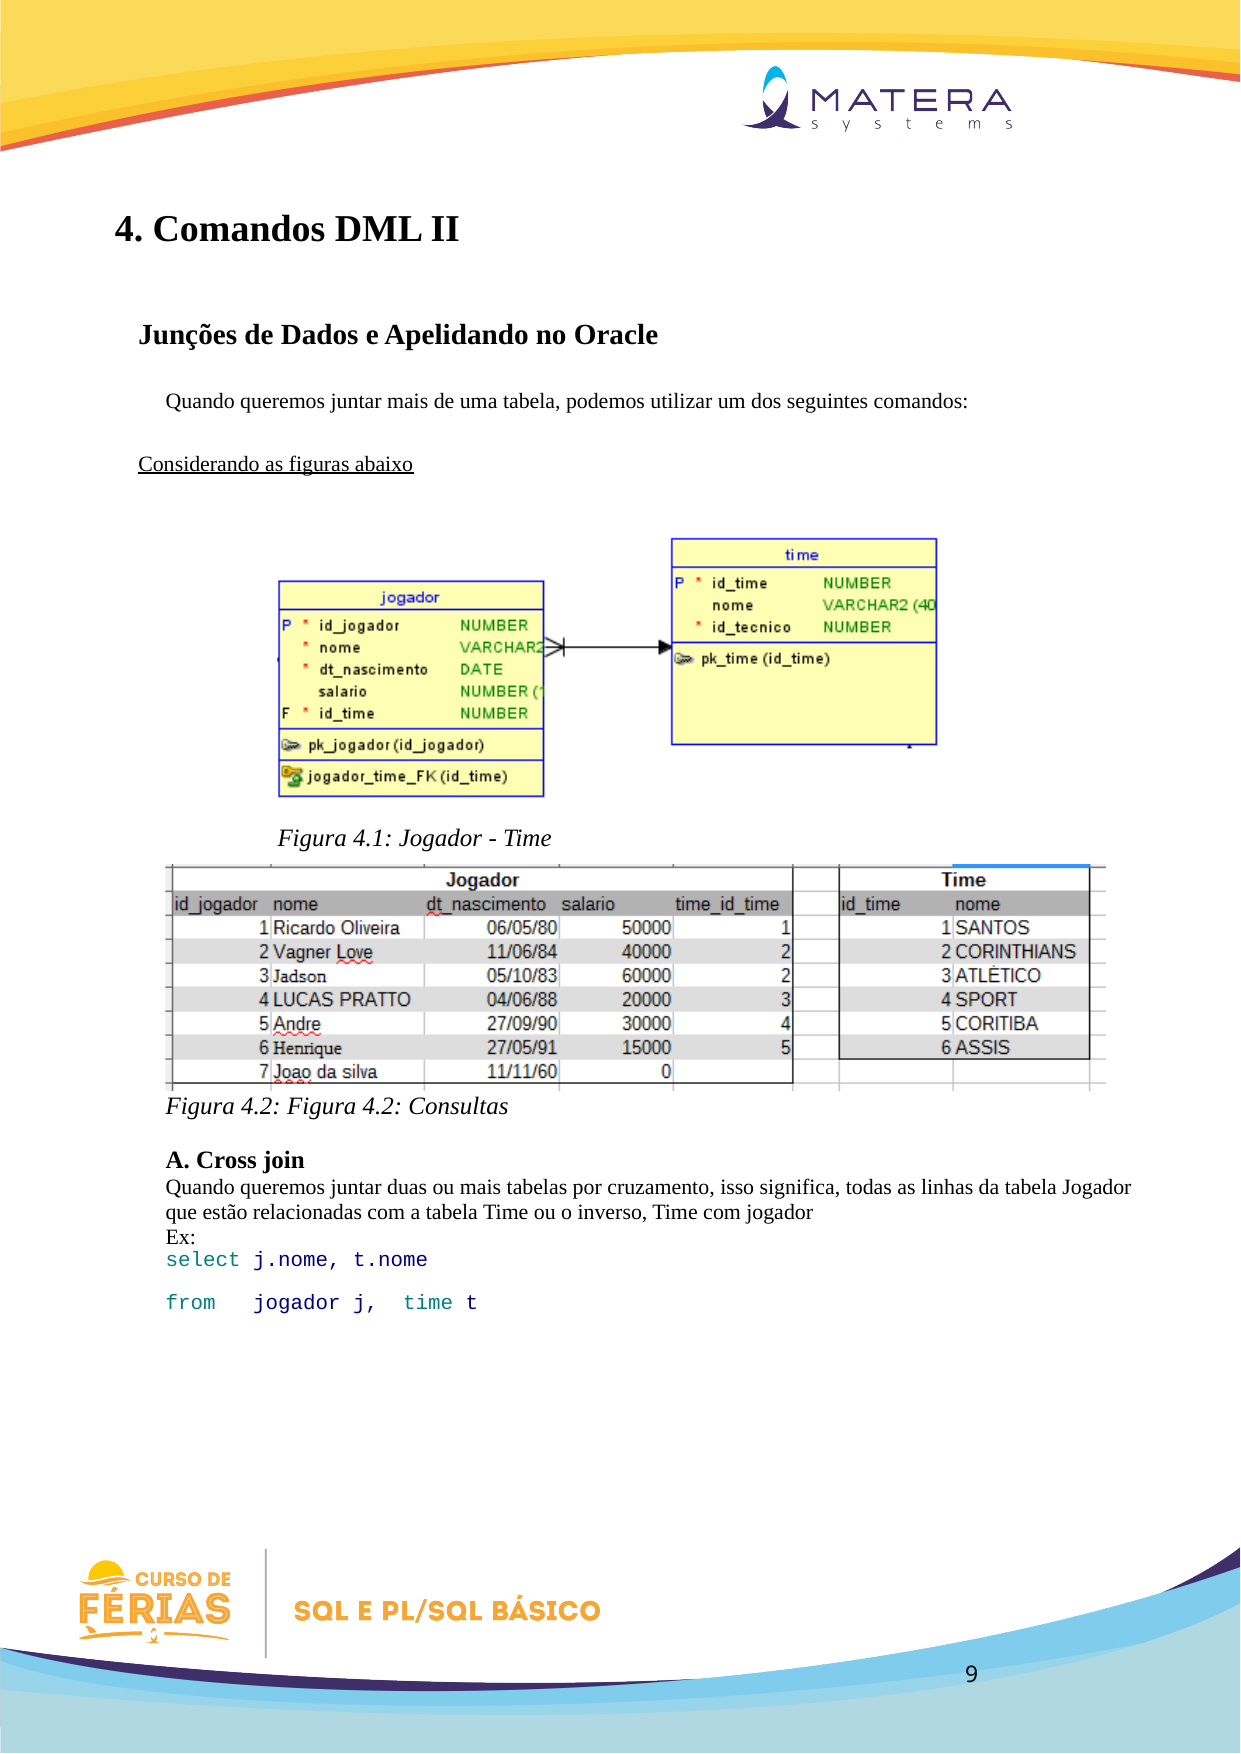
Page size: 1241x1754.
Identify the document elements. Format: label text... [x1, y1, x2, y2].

text A. Cross join [165, 1145, 1152, 1174]
subtitle Considerando as figuras abaixo [138, 451, 1152, 476]
text from jogador j, time t [165, 1292, 1152, 1316]
text Ex: [165, 1224, 1152, 1249]
subtitle 4. Comandos DML II [114, 206, 1181, 250]
picture [0, 0, 1241, 1753]
text select j.nome, t.nome [165, 1249, 1152, 1273]
text Figura 4.1: Jogador - Time [277, 824, 963, 852]
subtitle Junções de Dados e Apelidando no Oracle [138, 317, 1152, 350]
text Quando queremos juntar duas ou mais tabelas por cruzamento, isso significa, todas as linhas da tabela Jogador que estão relacionadas com a tabela Time ou o inverso, Time com jogador [165, 1174, 1152, 1224]
text Quando queremos juntar mais de uma tabela, podemos utilizar um dos seguintes comandos: [165, 388, 1152, 413]
text Figura 4.2: Figura 4.2: Consultas [165, 1091, 1106, 1120]
